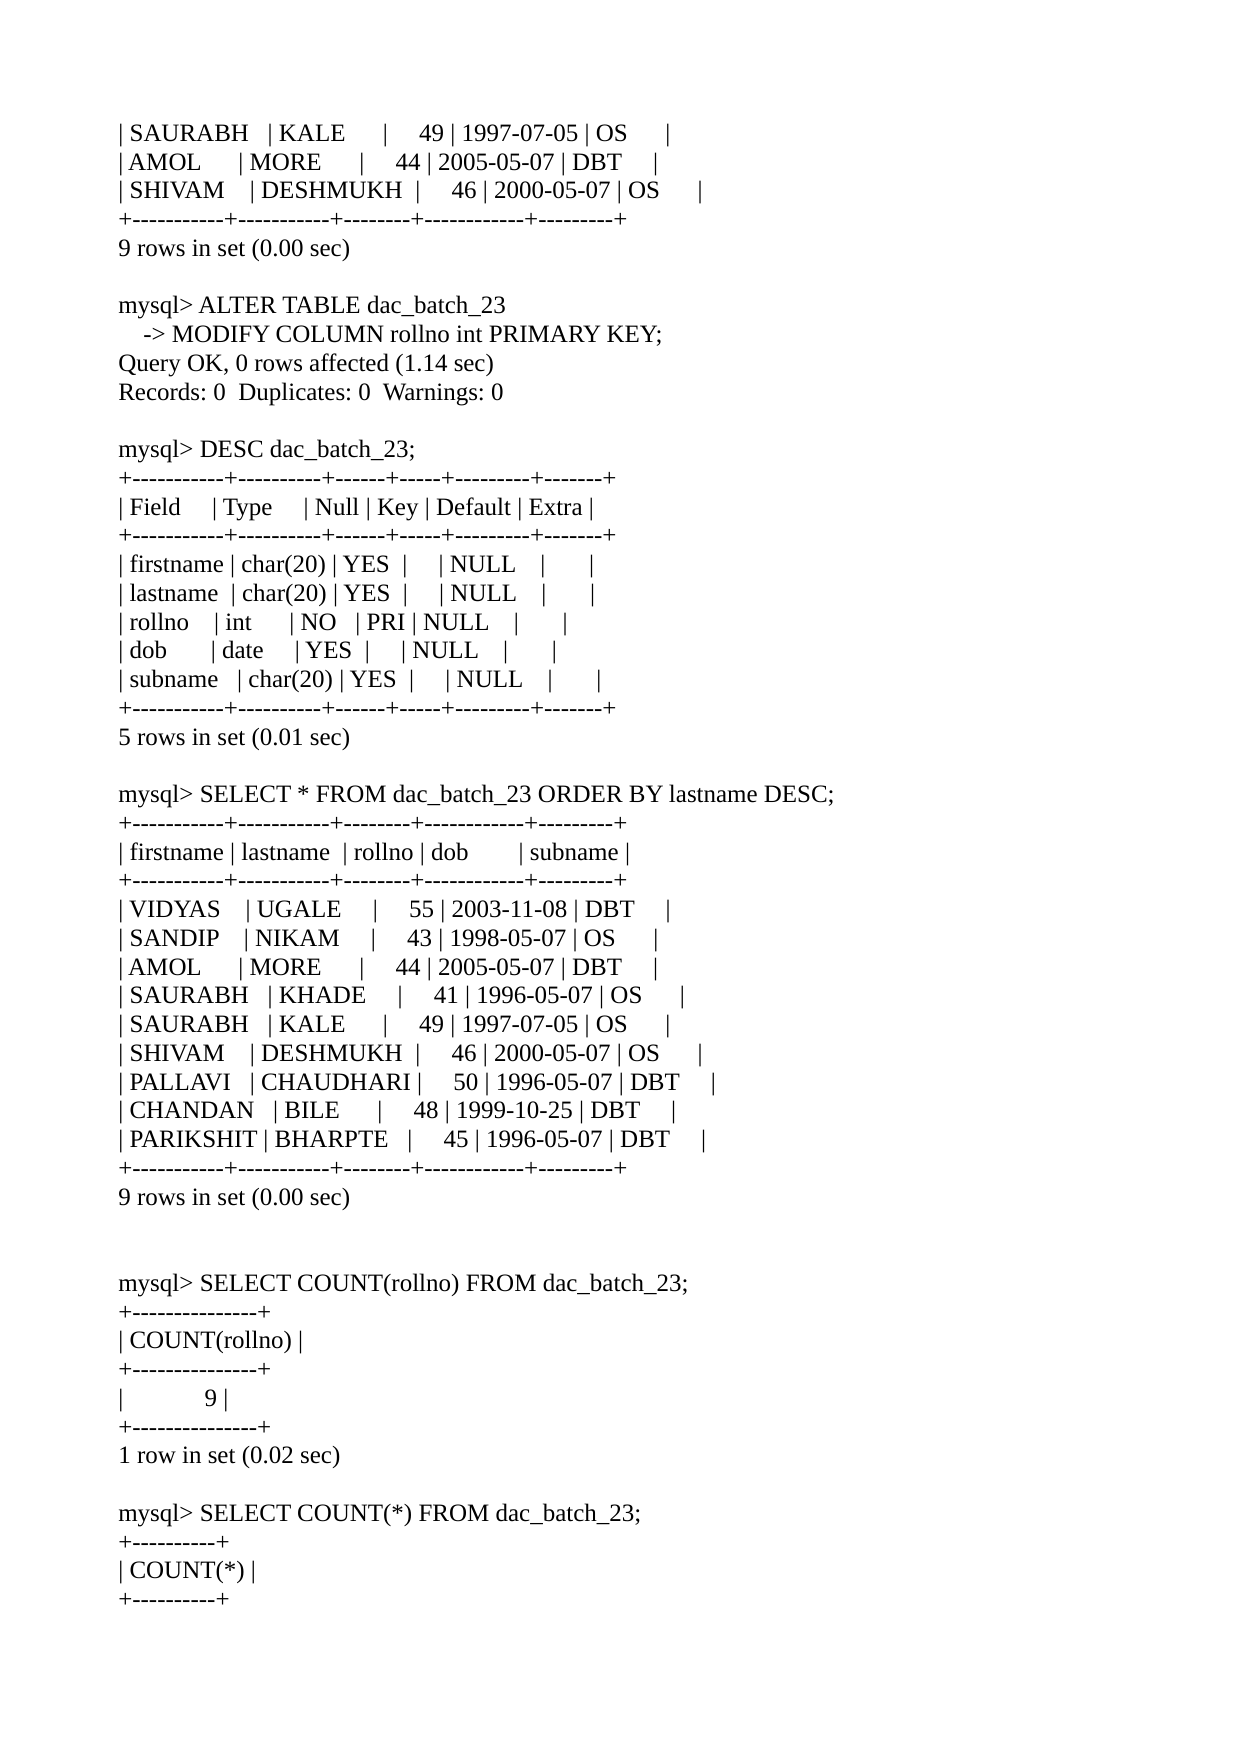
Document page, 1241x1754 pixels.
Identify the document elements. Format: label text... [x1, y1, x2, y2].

text +-----------+----------+------+-----+---------+-------+ [118, 693, 1122, 722]
text | SAURABH | KALE | 49 | 1997-07-05 | OS | [118, 118, 1122, 147]
text | AMOL | MORE | 44 | 2005-05-07 | DBT | [118, 952, 1122, 981]
text mysql> SELECT * FROM dac_batch_23 ORDER BY lastname DESC; [118, 779, 1122, 808]
text mysql> SELECT COUNT(*) FROM dac_batch_23; [118, 1498, 1122, 1527]
text +-----------+----------+------+-----+---------+-------+ [118, 463, 1122, 492]
text +-----------+-----------+--------+------------+---------+ [118, 1153, 1122, 1182]
text | subname | char(20) | YES | | NULL | | [118, 664, 1122, 693]
text | AMOL | MORE | 44 | 2005-05-07 | DBT | [118, 147, 1122, 176]
text Query OK, 0 rows affected (1.14 sec) [118, 348, 1122, 377]
text +-----------+-----------+--------+------------+---------+ [118, 808, 1122, 837]
text | COUNT(rollno) | [118, 1326, 1122, 1354]
text mysql> SELECT COUNT(rollno) FROM dac_batch_23; [118, 1268, 1122, 1297]
text +---------------+ [118, 1354, 1122, 1383]
text 5 rows in set (0.01 sec) [118, 722, 1122, 751]
text | 9 | [118, 1383, 1122, 1412]
text | SHIVAM | DESHMUKH | 46 | 2000-05-07 | OS | [118, 176, 1122, 204]
text | COUNT(*) | [118, 1556, 1122, 1584]
text | firstname | char(20) | YES | | NULL | | [118, 549, 1122, 578]
text -> MODIFY COLUMN rollno int PRIMARY KEY; [118, 319, 1122, 348]
text | CHANDAN | BILE | 48 | 1999-10-25 | DBT | [118, 1096, 1122, 1124]
text Records: 0 Duplicates: 0 Warnings: 0 [118, 377, 1122, 406]
text mysql> DESC dac_batch_23; [118, 434, 1122, 463]
text 1 row in set (0.02 sec) [118, 1441, 1122, 1469]
text | PALLAVI | CHAUDHARI | 50 | 1996-05-07 | DBT | [118, 1067, 1122, 1096]
text | SAURABH | KHADE | 41 | 1996-05-07 | OS | [118, 981, 1122, 1009]
text | firstname | lastname | rollno | dob | subname | [118, 837, 1122, 866]
text +-----------+-----------+--------+------------+---------+ [118, 866, 1122, 894]
text 9 rows in set (0.00 sec) [118, 233, 1122, 262]
text | SAURABH | KALE | 49 | 1997-07-05 | OS | [118, 1009, 1122, 1038]
text | SHIVAM | DESHMUKH | 46 | 2000-05-07 | OS | [118, 1038, 1122, 1067]
text | VIDYAS | UGALE | 55 | 2003-11-08 | DBT | [118, 894, 1122, 923]
text | PARIKSHIT | BHARPTE | 45 | 1996-05-07 | DBT | [118, 1124, 1122, 1153]
text +-----------+----------+------+-----+---------+-------+ [118, 521, 1122, 549]
text mysql> ALTER TABLE dac_batch_23 [118, 291, 1122, 319]
text +----------+ [118, 1527, 1122, 1556]
text | rollno | int | NO | PRI | NULL | | [118, 607, 1122, 636]
text | lastname | char(20) | YES | | NULL | | [118, 578, 1122, 607]
text | SANDIP | NIKAM | 43 | 1998-05-07 | OS | [118, 923, 1122, 952]
text +---------------+ [118, 1412, 1122, 1441]
text | dob | date | YES | | NULL | | [118, 636, 1122, 664]
text | Field | Type | Null | Key | Default | Extra | [118, 492, 1122, 521]
text 9 rows in set (0.00 sec) [118, 1182, 1122, 1211]
text +-----------+-----------+--------+------------+---------+ [118, 204, 1122, 233]
text +----------+ [118, 1584, 1122, 1613]
text +---------------+ [118, 1297, 1122, 1326]
